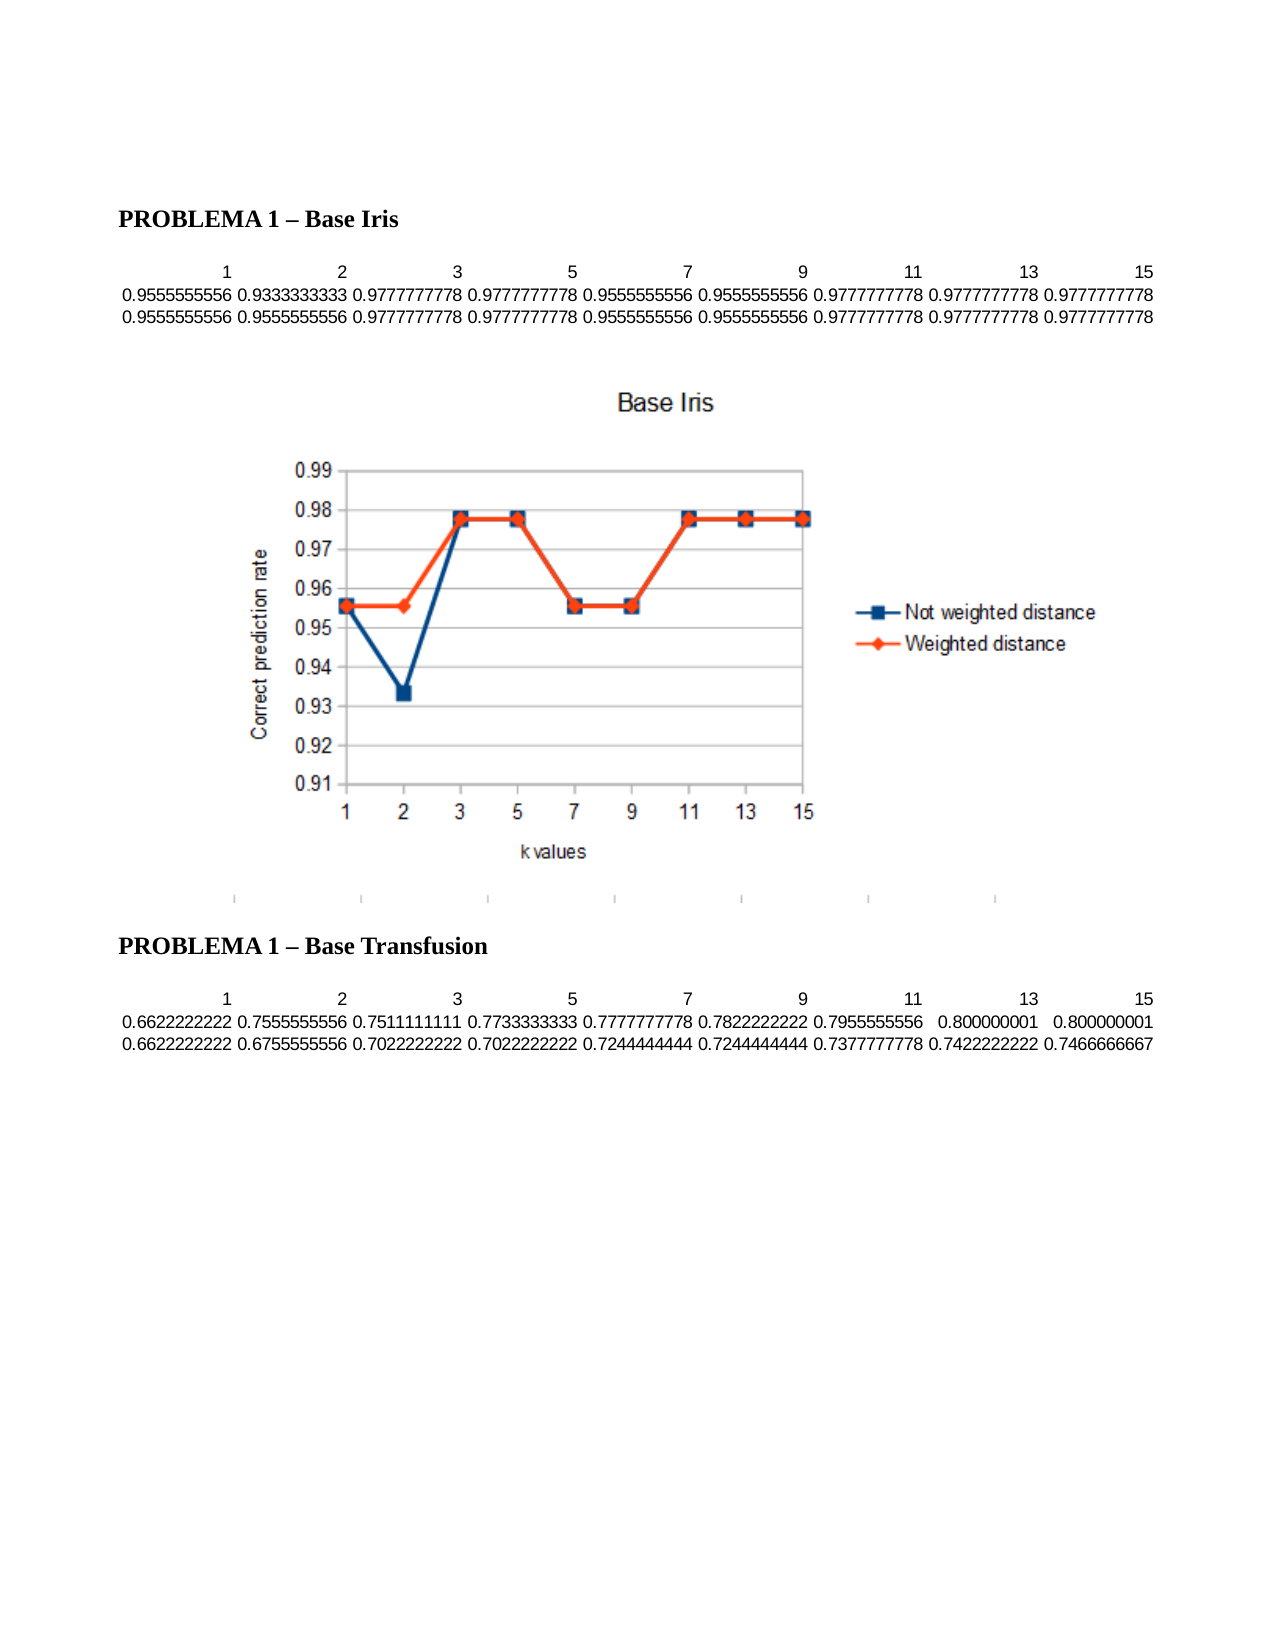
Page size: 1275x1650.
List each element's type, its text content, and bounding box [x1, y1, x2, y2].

text PROBLEMA 1 – Base Transfusion [118, 931, 1157, 960]
text PROBLEMA 1 – Base Iris [118, 204, 1157, 233]
